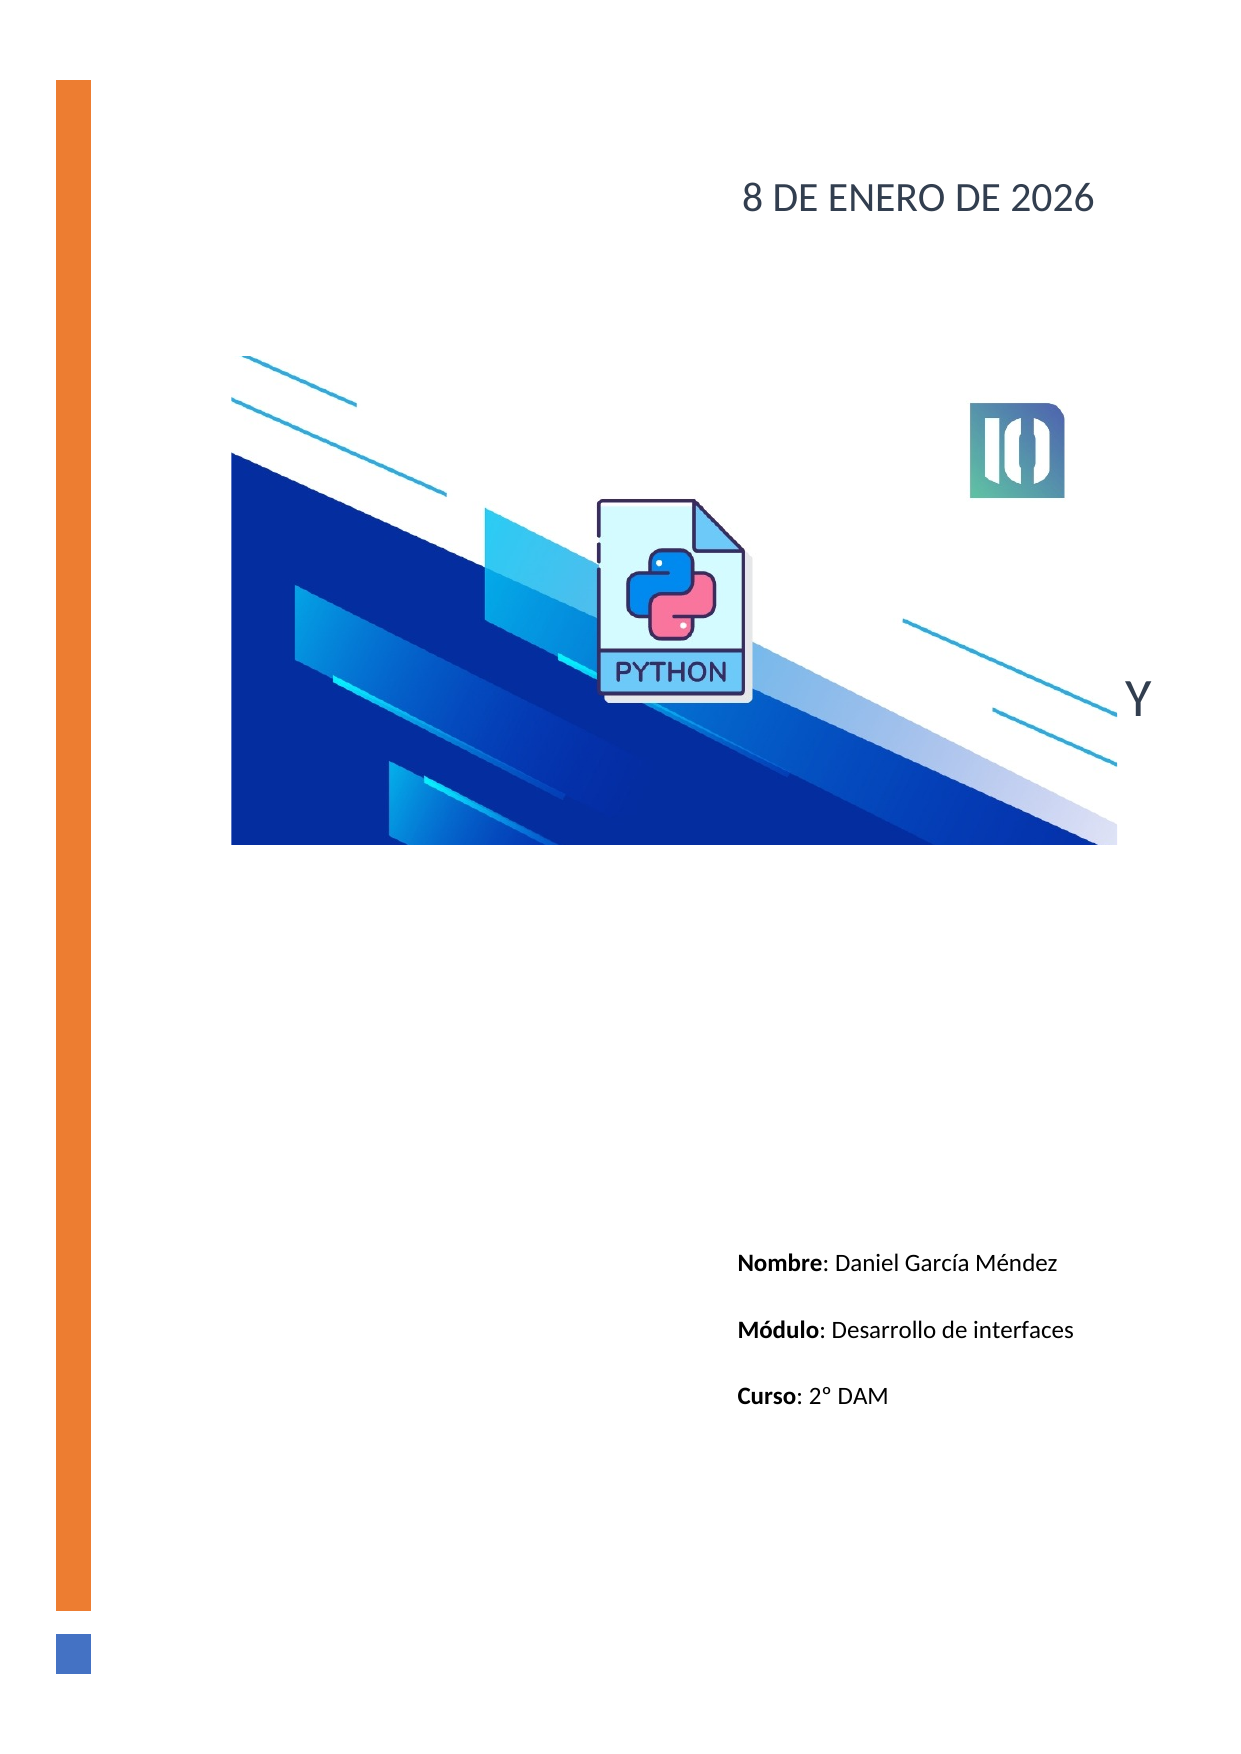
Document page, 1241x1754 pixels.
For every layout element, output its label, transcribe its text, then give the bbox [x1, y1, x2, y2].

text TAREA 4.1 – Diseño de informes y orígenes de datos en aplicaciones [1118, 664, 1152, 739]
text 8 de enero de 2026 [186, 171, 1095, 222]
text Nombre: Daniel García Méndez [737, 1248, 1169, 1278]
text Módulo: Desarrollo de interfaces [737, 1314, 1169, 1344]
text TAREA 4.1 – Diseño de informes y orígenes de datos en aplicaciones [208, 664, 231, 739]
text Curso: 2º DAM [737, 1380, 1169, 1411]
